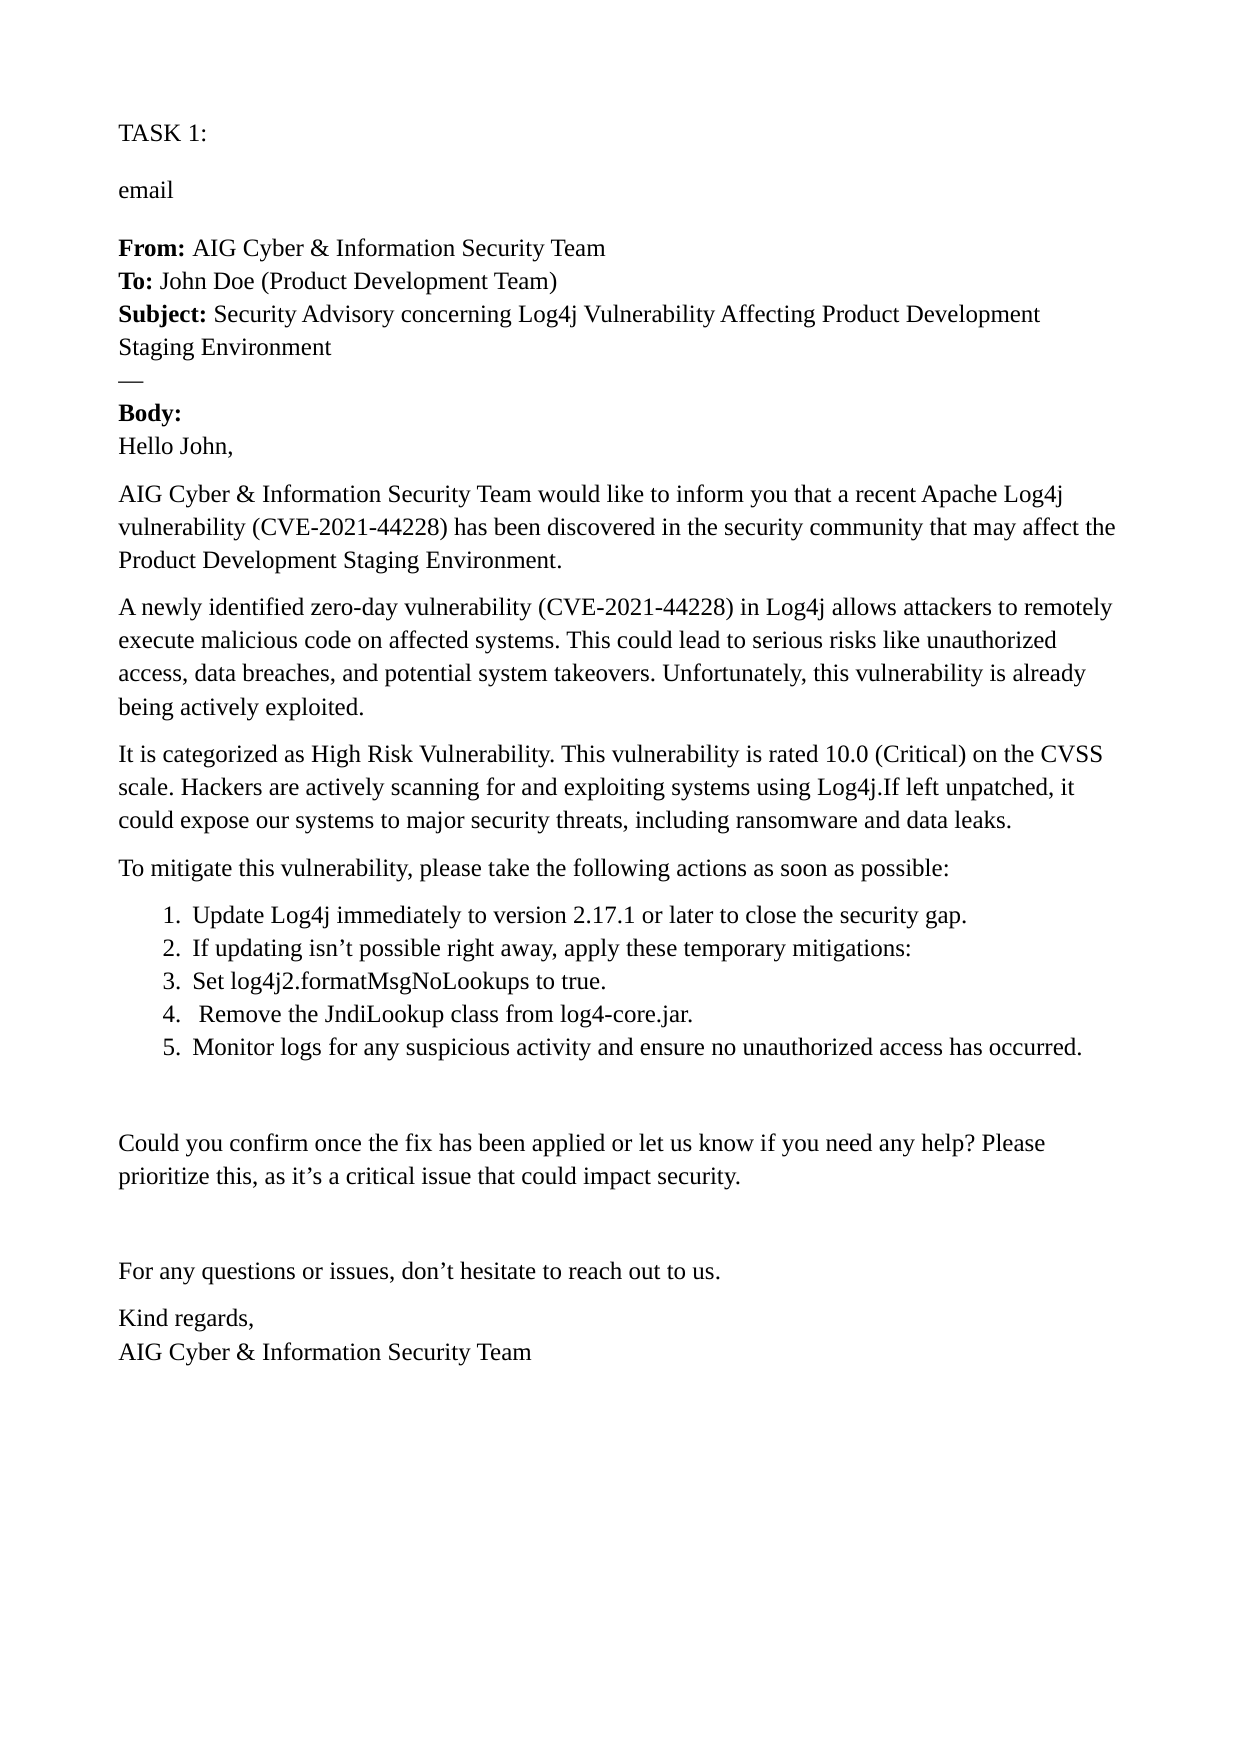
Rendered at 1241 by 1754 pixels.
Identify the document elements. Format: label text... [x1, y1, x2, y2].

text email [118, 176, 1122, 204]
list Monitor logs for any suspicious activity and ensure no unauthorized access has occurred. [162, 1032, 1122, 1061]
text From: AIG Cyber & Information Security Team To: John Doe (Product Development Team) Subject: Security Advisory concerning Log4j Vulnerability Affecting Product Development Staging Environment — Body: Hello John, [118, 233, 1122, 460]
list Remove the JndiLookup class from log4-core.jar. [162, 999, 1122, 1028]
text For any questions or issues, don’t hesitate to reach out to us. [118, 1256, 1122, 1285]
text A newly identified zero-day vulnerability (CVE-2021-44228) in Log4j allows attackers to remotely execute malicious code on affected systems. This could lead to serious risks like unauthorized access, data breaches, and potential system takeovers. Unfortunately, this vulnerability is already being actively exploited. [118, 592, 1122, 720]
text To mitigate this vulnerability, please take the following actions as soon as possible: [118, 853, 1122, 882]
text TASK 1: [118, 118, 1122, 147]
list Update Log4j immediately to version 2.17.1 or later to close the security gap. [162, 900, 1122, 929]
text It is categorized as High Risk Vulnerability. This vulnerability is rated 10.0 (Critical) on the CVSS scale. Hackers are actively scanning for and exploiting systems using Log4j.If left unpatched, it could expose our systems to major security threats, including ransomware and data leaks. [118, 739, 1122, 834]
list Set log4j2.formatMsgNoLookups to true. [162, 966, 1122, 995]
text Could you confirm once the fix has been applied or let us know if you need any help? Please prioritize this, as it’s a critical issue that could impact security. [118, 1128, 1122, 1189]
text Kind regards, AIG Cyber & Information Security Team [118, 1303, 1122, 1365]
text AIG Cyber & Information Security Team would like to inform you that a recent Apache Log4j vulnerability (CVE-2021-44228) has been discovered in the security community that may affect the Product Development Staging Environment. [118, 479, 1122, 574]
list If updating isn’t possible right away, apply these temporary mitigations: [162, 933, 1122, 962]
